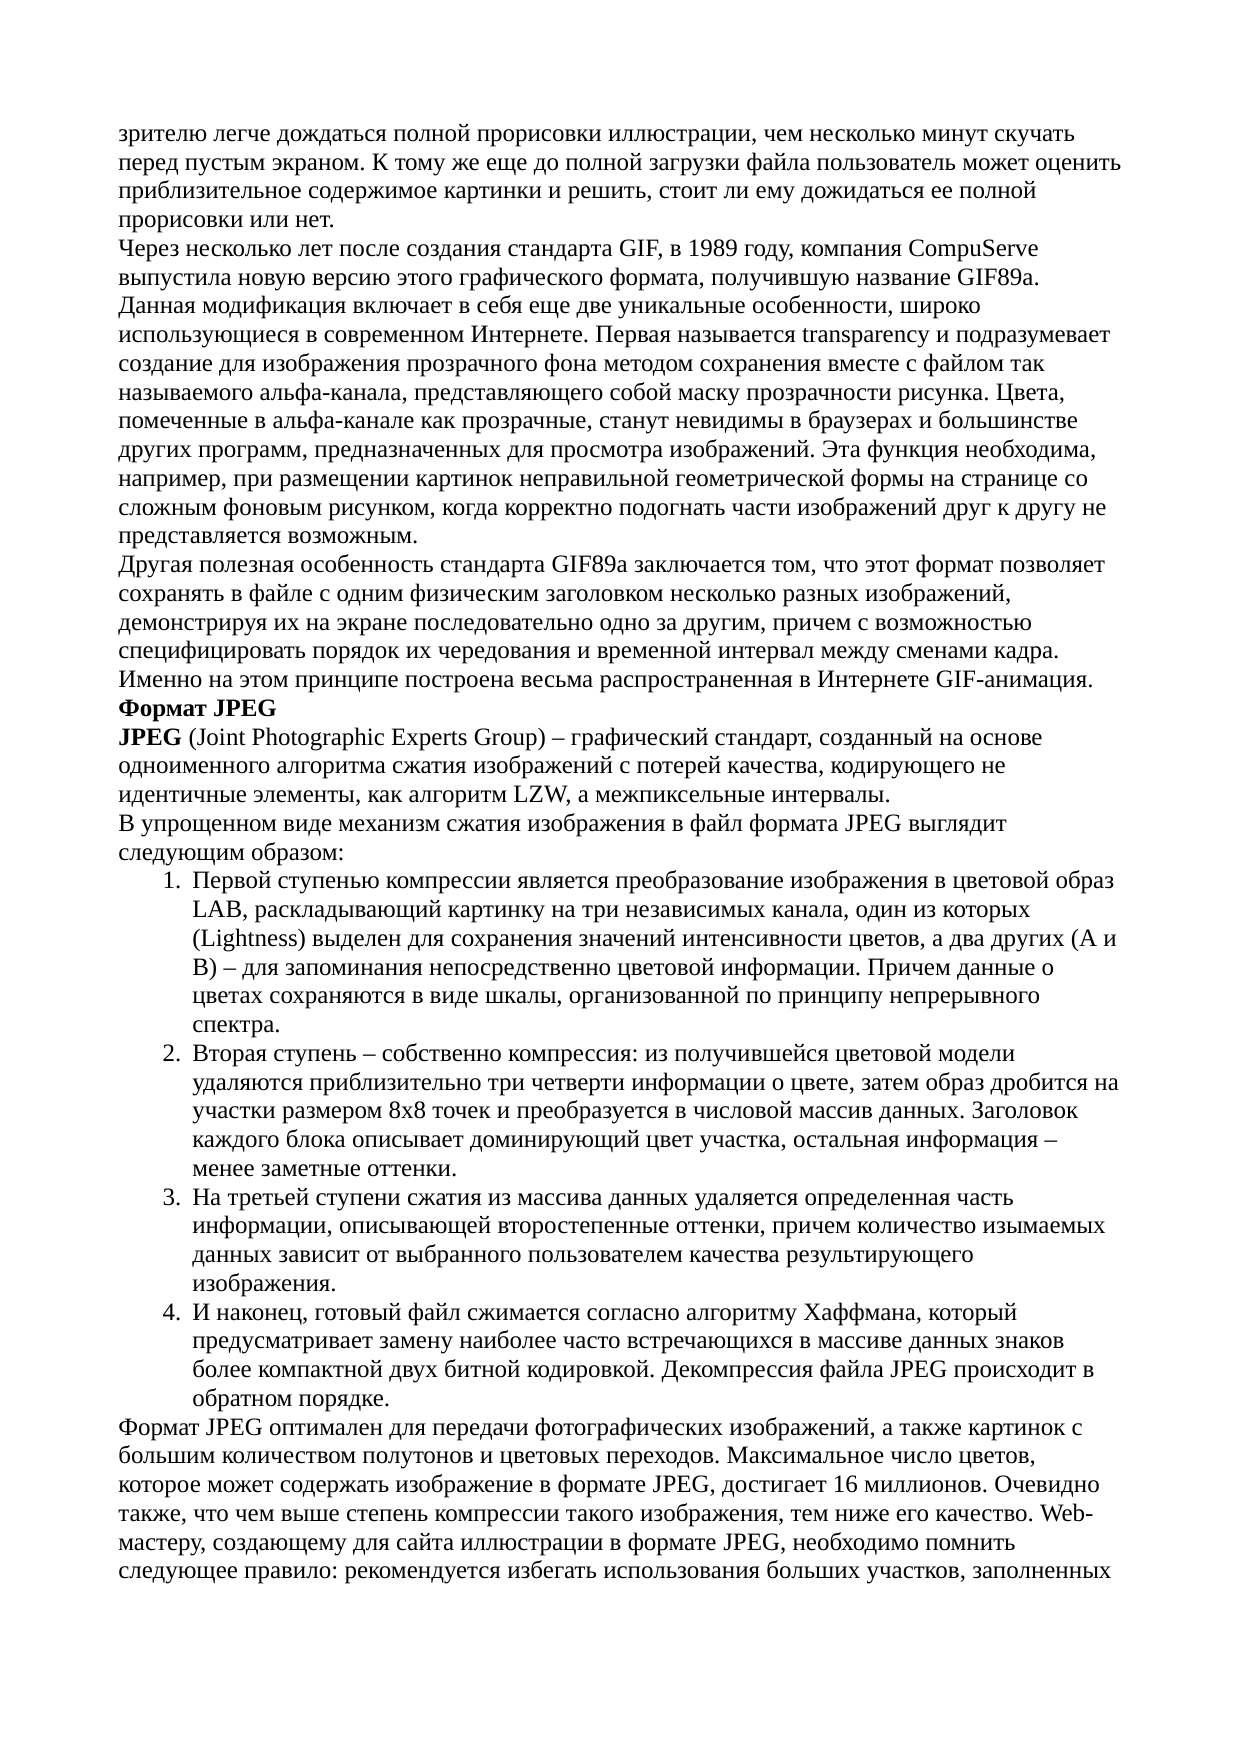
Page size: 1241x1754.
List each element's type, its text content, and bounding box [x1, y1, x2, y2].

text Другая полезная особенность стандарта GIF89a заключается том, что этот формат позволяет сохранять в файле с одним физическим заголовком несколько разных изображений, демонстрируя их на экране последовательно одно за другим, причем с возможностью специфицировать порядок их чередования и временной интервал между сменами кадра. Именно на этом принципе построена весьма распространенная в Интернете GIF-анимация. [118, 549, 1122, 693]
text Через несколько лет после создания стандарта GIF, в 1989 году, компания CompuServe выпустила новую версию этого графического формата, получившую название GIF89a. Данная модификация включает в себя еще две уникальные особенности, широко использующиеся в современном Интернете. Первая называется transparency и подразумевает создание для изображения прозрачного фона методом сохранения вместе с файлом так называемого альфа-канала, представляющего собой маску прозрачности рисунка. Цвета, помеченные в альфа-канале как прозрачные, станут невидимы в браузерах и большинстве других программ, предназначенных для просмотра изображений. Эта функция необходима, например, при размещении картинок неправильной геометрической формы на странице со сложным фоновым рисунком, когда корректно подогнать части изображений друг к другу не представляется возможным. [118, 233, 1122, 549]
list Вторая ступень – собственно компрессия: из получившейся цветовой модели удаляются приблизительно три четверти информации о цвете, затем образ дробится на участки размером 8x8 точек и преобразуется в числовой массив данных. Заголовок каждого блока описывает доминирующий цвет участка, остальная информация – менее заметные оттенки. [162, 1038, 1122, 1182]
list На третьей ступени сжатия из массива данных удаляется определенная часть информации, описывающей второстепенные оттенки, причем количество изымаемых данных зависит от выбранного пользователем качества результирующего изображения. [162, 1182, 1122, 1297]
text зрителю легче дождаться полной прорисовки иллюстрации, чем несколько минут скучать перед пустым экраном. К тому же еще до полной загрузки файла пользователь может оценить приблизительное содержимое картинки и решить, стоит ли ему дожидаться ее полной прорисовки или нет. [118, 118, 1122, 233]
list И наконец, готовый файл сжимается согласно алгоритму Хаффмана, который предусматривает замену наиболее часто встречающихся в массиве данных знаков более компактной двух битной кодировкой. Декомпрессия файла JPEG происходит в обратном порядке. [162, 1297, 1122, 1412]
text Формат JPEG оптимален для передачи фотографических изображений, а также картинок с большим количеством полутонов и цветовых переходов. Максимальное число цветов, которое может содержать изображение в формате JPEG, достигает 16 миллионов. Очевидно также, что чем выше степень компрессии такого изображения, тем ниже его качество. Web-мастеру, создающему для сайта иллюстрации в формате JPEG, необходимо помнить следующее правило: рекомендуется избегать использования больших участков, заполненных [118, 1412, 1122, 1584]
text Формат JPEG [118, 693, 1122, 722]
text В упрощенном виде механизм сжатия изображения в файл формата JPEG выглядит следующим образом: [118, 808, 1122, 866]
text JPEG (Joint Photographic Experts Group) – графический стандарт, созданный на основе одноименного алгоритма сжатия изображений с потерей качества, кодирующего не идентичные элементы, как алгоритм LZW, а межпиксельные интервалы. [118, 722, 1122, 808]
list Первой ступенью компрессии является преобразование изображения в цветовой образ LAB, раскладывающий картинку на три независимых канала, один из которых (Lightness) выделен для сохранения значений интенсивности цветов, а два других (А и В) – для запоминания непосредственно цветовой информации. Причем данные о цветах сохраняются в виде шкалы, организованной по принципу непрерывного спектра. [162, 866, 1122, 1038]
